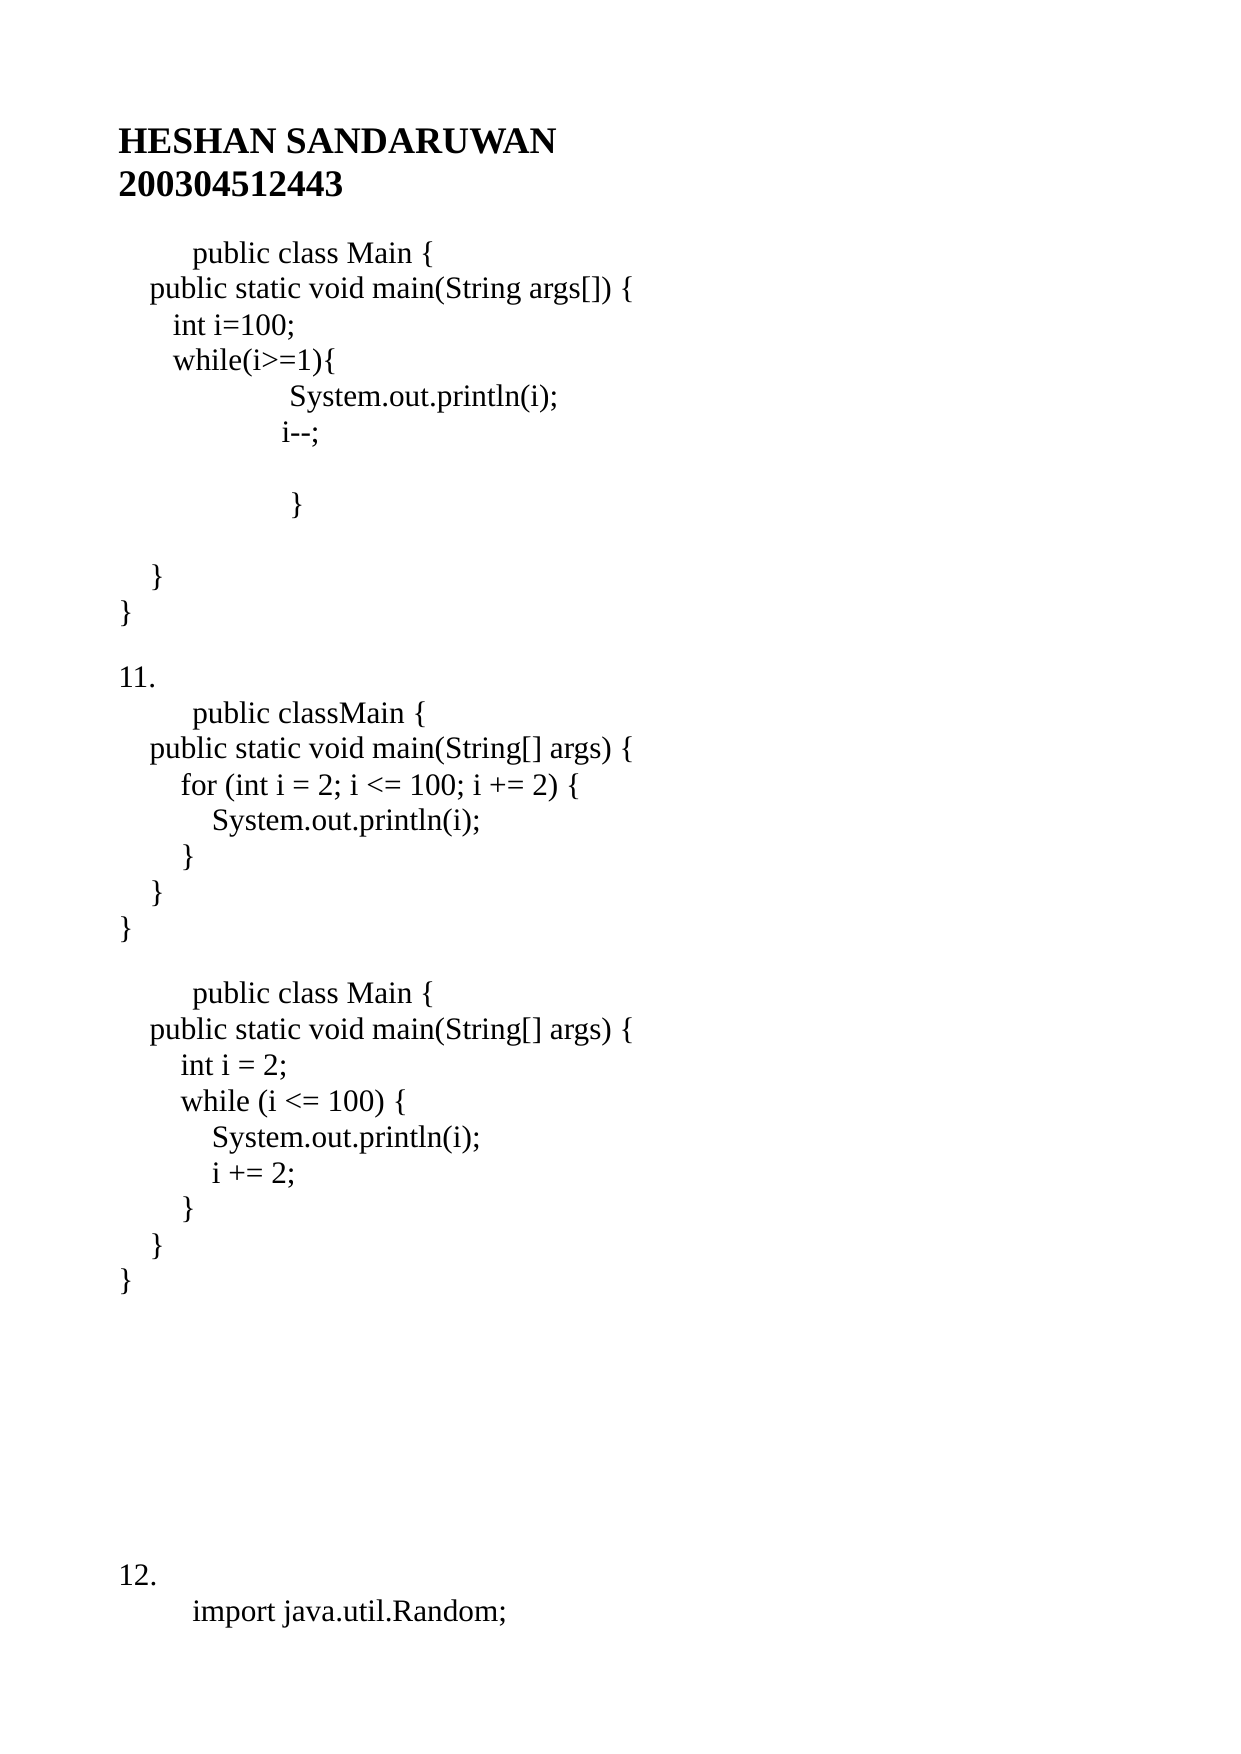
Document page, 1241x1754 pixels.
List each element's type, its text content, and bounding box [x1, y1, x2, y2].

text public static void main(String[] args) { [118, 730, 1122, 766]
text 12. [118, 1556, 1122, 1592]
text } [118, 593, 1122, 629]
text public static void main(String[] args) { [118, 1010, 1122, 1046]
text System.out.println(i); [118, 378, 1122, 413]
text System.out.println(i); [118, 1118, 1122, 1154]
text public class Main { [118, 234, 1122, 270]
text i += 2; [118, 1154, 1122, 1190]
text public classMain { [118, 694, 1122, 730]
text } [118, 838, 1122, 873]
text i--; [118, 413, 1122, 449]
text int i=100; [118, 306, 1122, 342]
text import java.util.Random; [118, 1592, 1122, 1628]
text while (i <= 100) { [118, 1082, 1122, 1118]
text } [118, 873, 1122, 909]
text } [118, 557, 1122, 593]
text System.out.println(i); [118, 802, 1122, 838]
text } [118, 485, 1122, 521]
text int i = 2; [118, 1046, 1122, 1082]
text public class Main { [118, 974, 1122, 1010]
text public static void main(String args[]) { [118, 270, 1122, 306]
text } [118, 1262, 1122, 1298]
text 11. [118, 658, 1122, 694]
text } [118, 1190, 1122, 1226]
text for (int i = 2; i <= 100; i += 2) { [118, 766, 1122, 802]
text } [118, 1226, 1122, 1262]
text while(i>=1){ [118, 342, 1122, 378]
text } [118, 909, 1122, 945]
